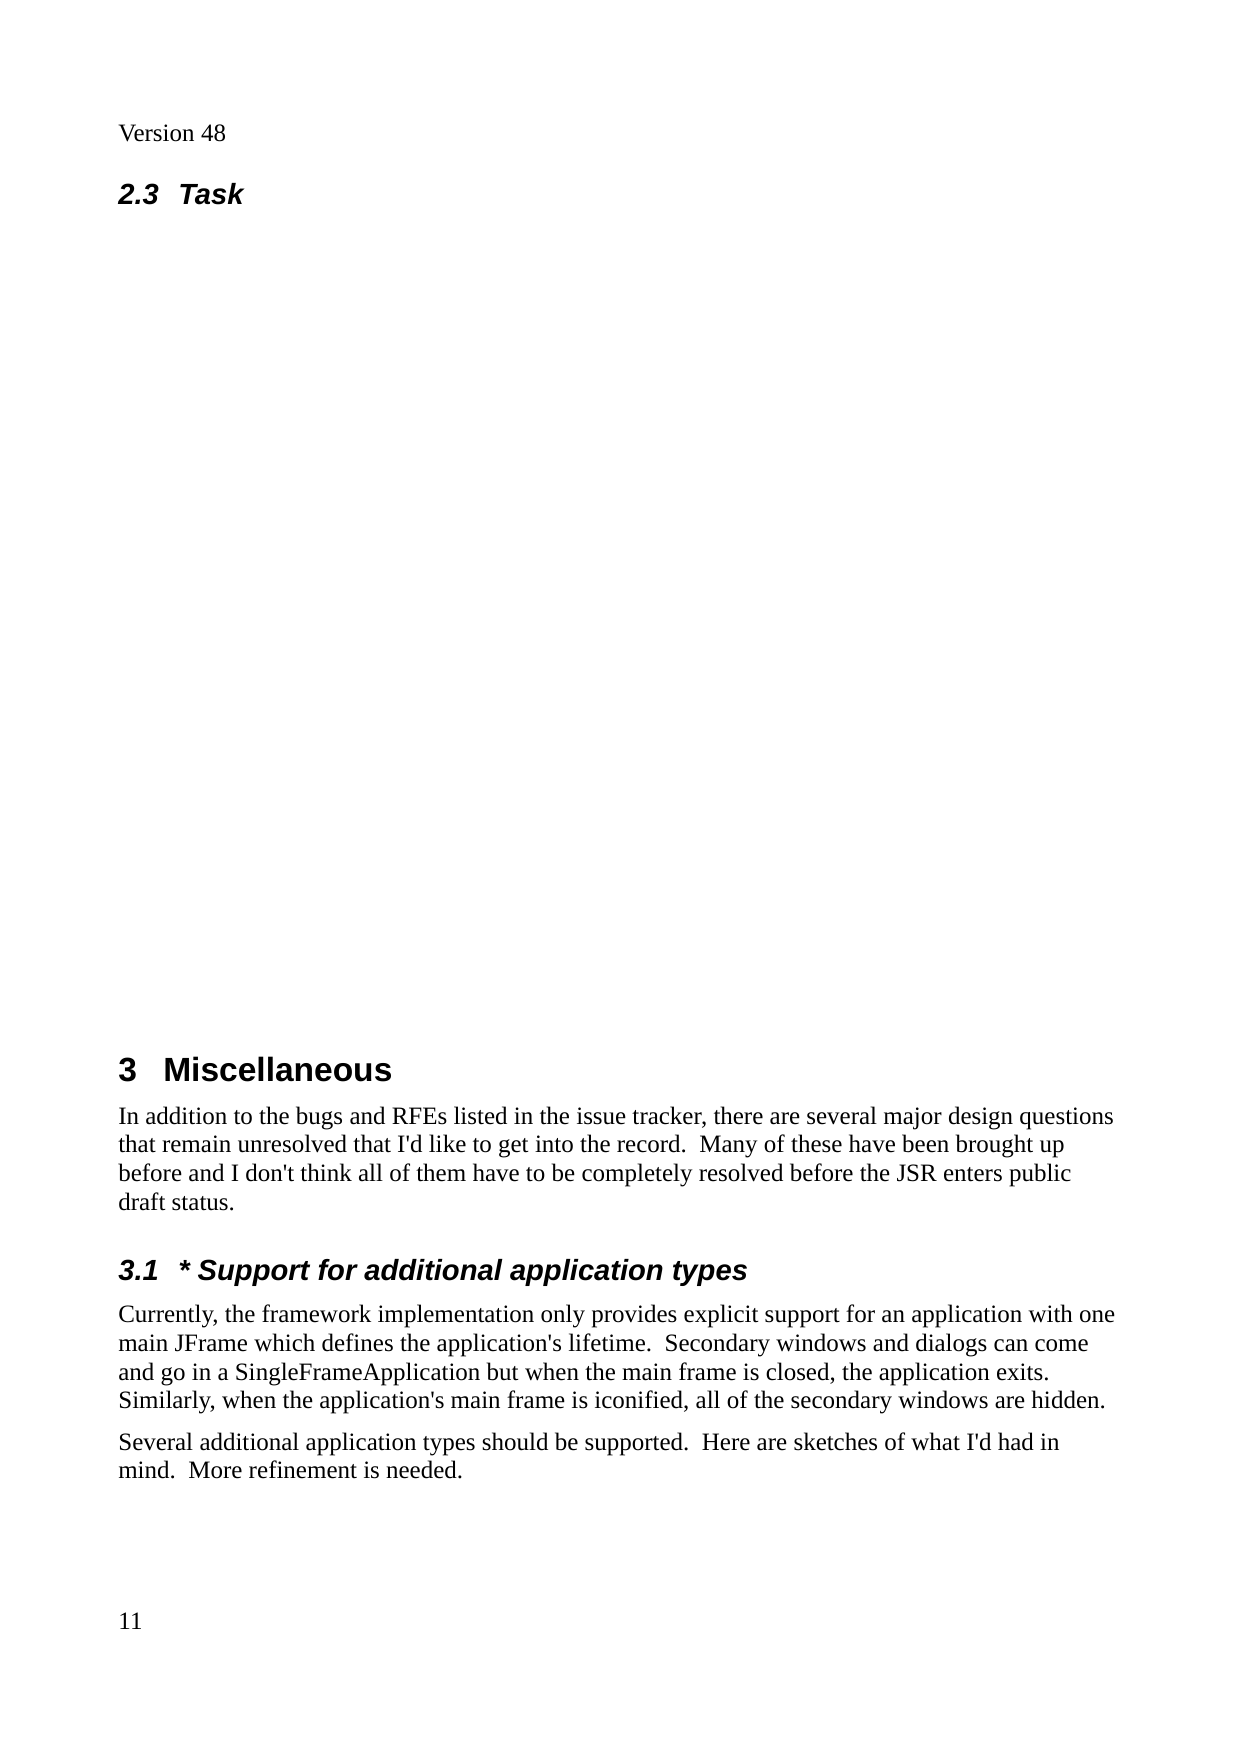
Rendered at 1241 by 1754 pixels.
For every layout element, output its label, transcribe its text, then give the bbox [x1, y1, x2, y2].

text In addition to the bugs and RFEs listed in the issue tracker, there are several major design questions that remain unresolved that I'd like to get into the record. Many of these have been brought up before and I don't think all of them have to be completely resolved before the JSR enters public draft status. [118, 1101, 1122, 1216]
subtitle Miscellaneous [118, 1050, 1122, 1088]
text Currently, the framework implementation only provides explicit support for an application with one main JFrame which defines the application's lifetime. Secondary windows and dialogs can come and go in a SingleFrameApplication but when the main frame is closed, the application exits. Similarly, when the application's main frame is iconified, all of the secondary windows are hidden. [118, 1299, 1122, 1414]
subtitle * Support for additional application types [118, 1253, 1122, 1287]
subtitle Task [118, 177, 1122, 211]
text Several additional application types should be supported. Here are sketches of what I'd had in mind. More refinement is needed. [118, 1427, 1122, 1484]
